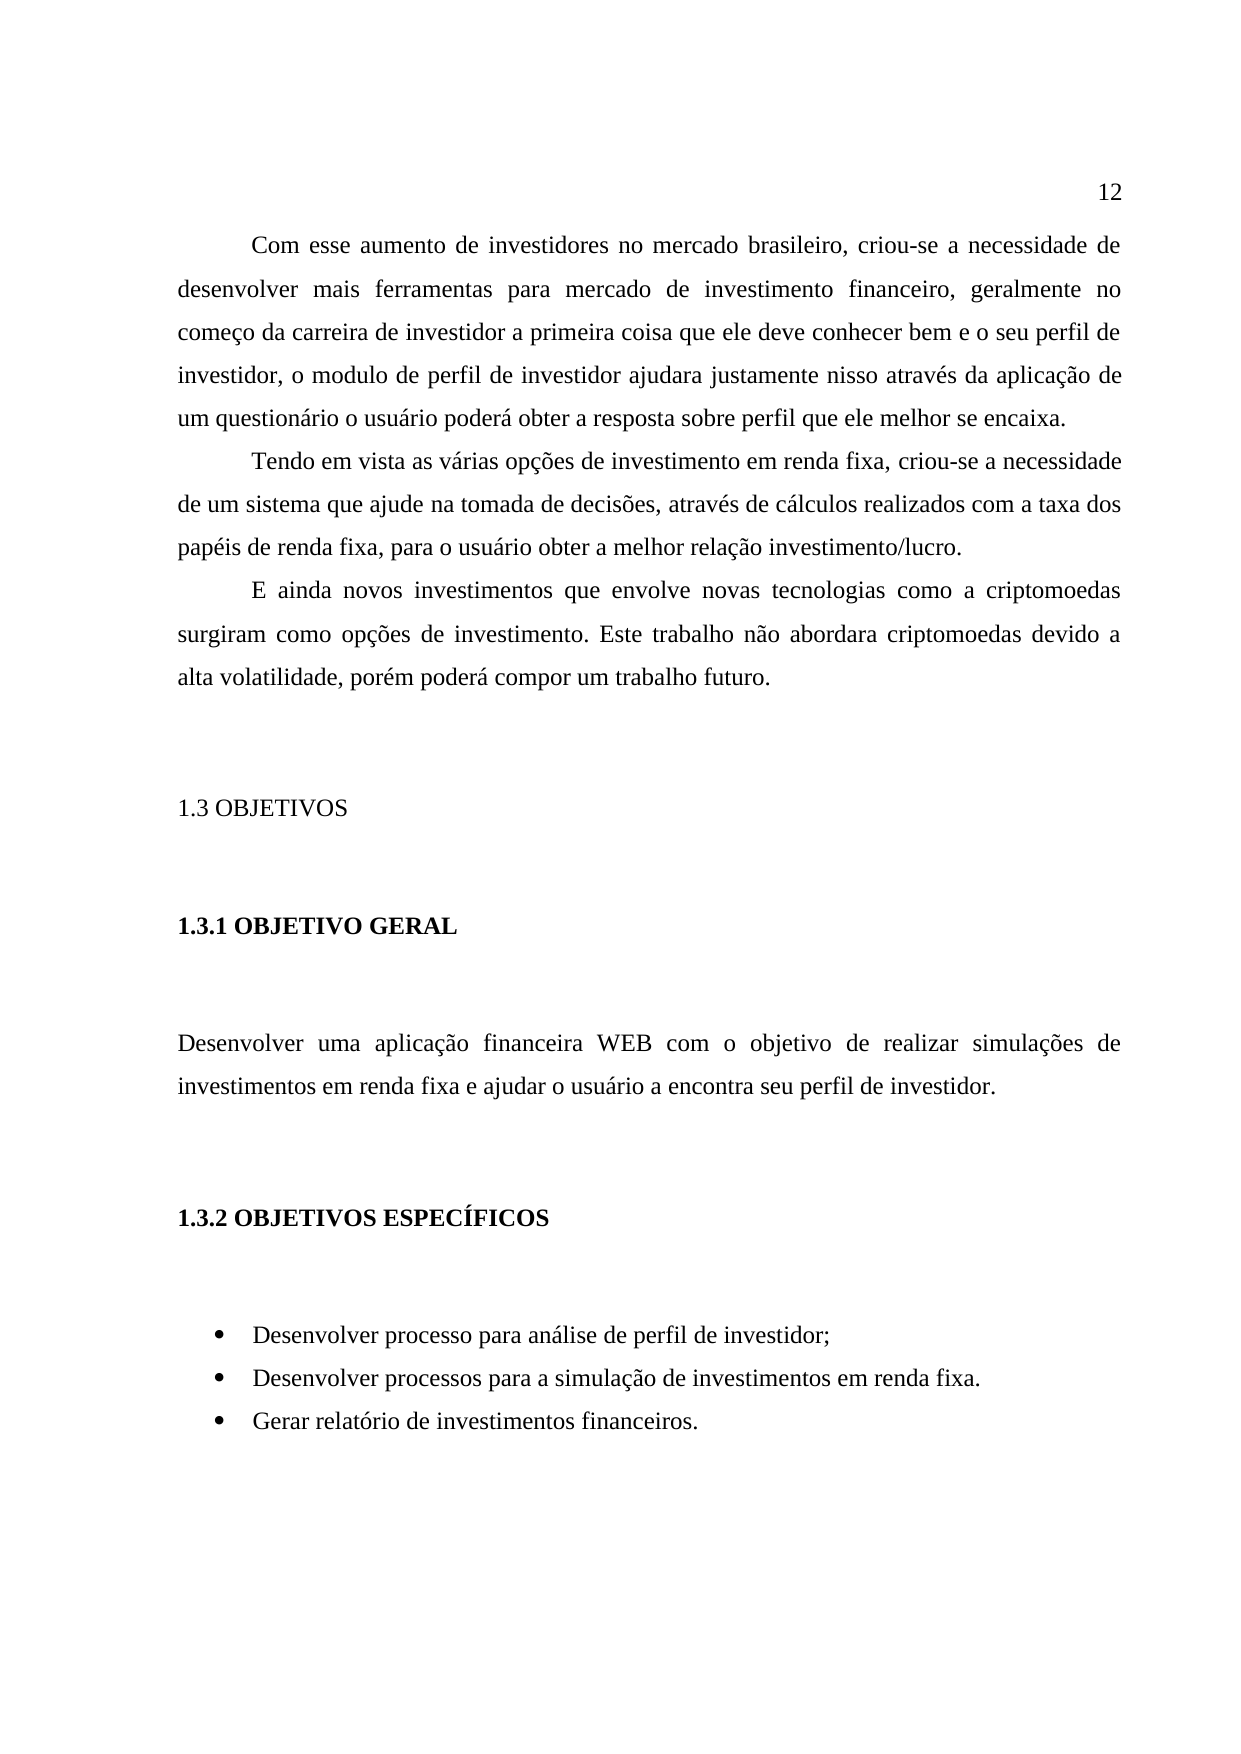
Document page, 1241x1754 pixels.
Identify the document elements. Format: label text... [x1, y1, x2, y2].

subtitle OBJETIVOS ESPECÍFICOS [177, 1203, 1122, 1232]
text E ainda novos investimentos que envolve novas tecnologias como a criptomoedas surgiram como opções de investimento. Este trabalho não abordara criptomoedas devido a alta volatilidade, porém poderá compor um trabalho futuro. [177, 576, 1122, 691]
subtitle OBJETIVOS [177, 793, 1122, 822]
list Desenvolver processos para a simulação de investimentos em renda fixa. [215, 1363, 1122, 1392]
list Gerar relatório de investimentos financeiros. [215, 1406, 1122, 1435]
text Tendo em vista as várias opções de investimento em renda fixa, criou-se a necessidade de um sistema que ajude na tomada de decisões, através de cálculos realizados com a taxa dos papéis de renda fixa, para o usuário obter a melhor relação investimento/lucro. [177, 446, 1122, 561]
list Desenvolver processo para análise de perfil de investidor; [215, 1320, 1122, 1349]
text Desenvolver uma aplicação financeira WEB com o objetivo de realizar simulações de investimentos em renda fixa e ajudar o usuário a encontra seu perfil de investidor. [177, 1028, 1122, 1100]
subtitle OBJETIVO GERAL [177, 911, 1122, 939]
text Com esse aumento de investidores no mercado brasileiro, criou-se a necessidade de desenvolver mais ferramentas para mercado de investimento financeiro, geralmente no começo da carreira de investidor a primeira coisa que ele deve conhecer bem e o seu perfil de investidor, o modulo de perfil de investidor ajudara justamente nisso através da aplicação de um questionário o usuário poderá obter a resposta sobre perfil que ele melhor se encaixa. [177, 231, 1122, 432]
